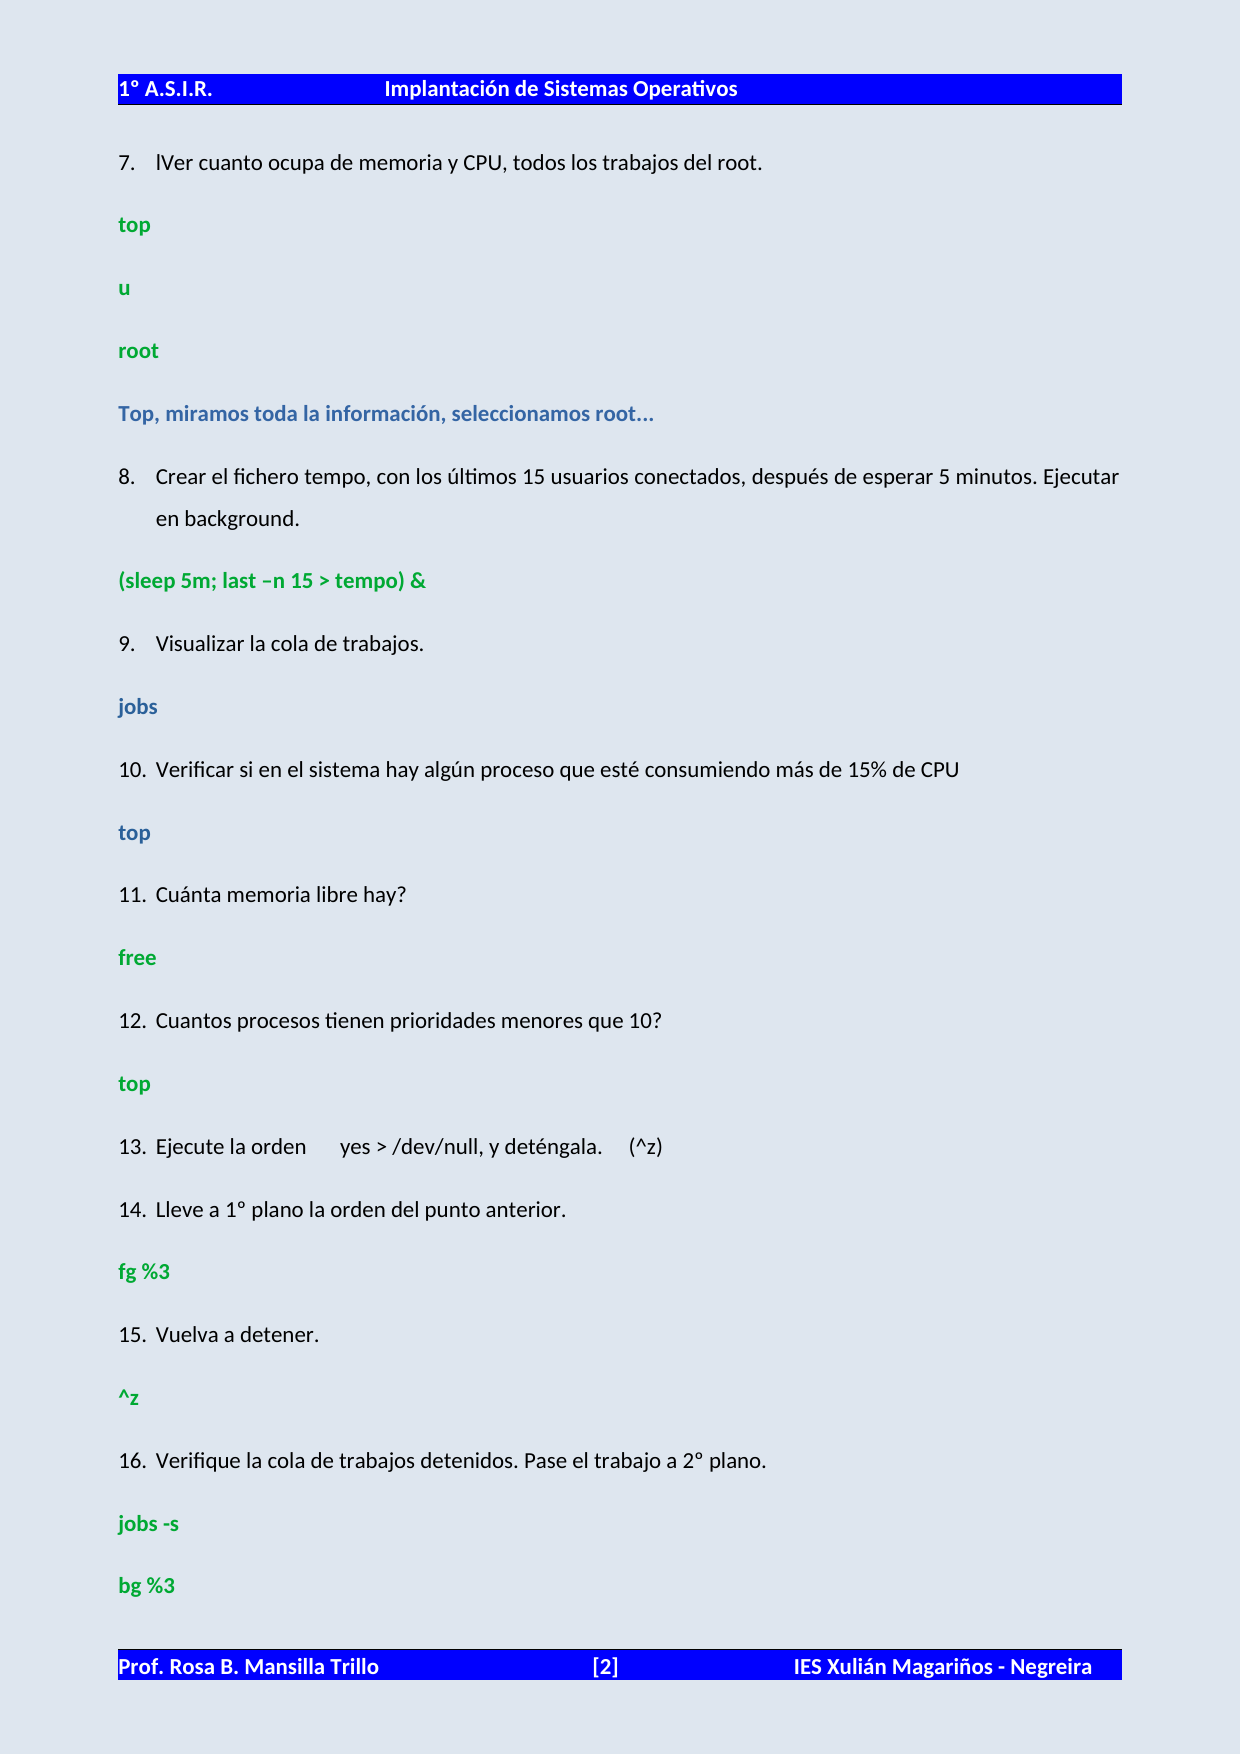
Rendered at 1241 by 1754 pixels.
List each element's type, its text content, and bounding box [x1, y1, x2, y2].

text ^z [118, 1383, 1122, 1411]
list Ejecute la orden yes > /dev/null, y deténgala. (^z) [118, 1132, 1122, 1160]
list Verifique la cola de trabajos detenidos. Pase el trabajo a 2º plano. [118, 1446, 1122, 1474]
list Lleve a 1º plano la orden del punto anterior. [118, 1195, 1122, 1223]
text bg %3 [118, 1572, 1122, 1599]
text top [118, 818, 1122, 846]
list Cuantos procesos tienen prioridades menores que 10? [118, 1006, 1122, 1034]
list Verificar si en el sistema hay algún proceso que esté consumiendo más de 15% de CPU [118, 755, 1122, 783]
text top [118, 1069, 1122, 1097]
text root [118, 336, 1122, 364]
text Top, miramos toda la información, seleccionamos root... [118, 399, 1122, 427]
list Visualizar la cola de trabajos. [118, 629, 1122, 657]
text free [118, 943, 1122, 971]
text jobs [118, 692, 1122, 720]
list Vuelva a detener. [118, 1320, 1122, 1348]
text (sleep 5m; last –n 15 > tempo) & [118, 567, 1122, 594]
text top [118, 211, 1122, 238]
text jobs -s [118, 1509, 1122, 1537]
text u [118, 273, 1122, 301]
list Crear el fichero tempo, con los últimos 15 usuarios conectados, después de esperar 5 minutos. Ejecutar en background. [118, 462, 1122, 532]
list Cuánta memoria libre hay? [118, 881, 1122, 909]
list lVer cuanto ocupa de memoria y CPU, todos los trabajos del root. [118, 148, 1122, 176]
text fg %3 [118, 1257, 1122, 1286]
